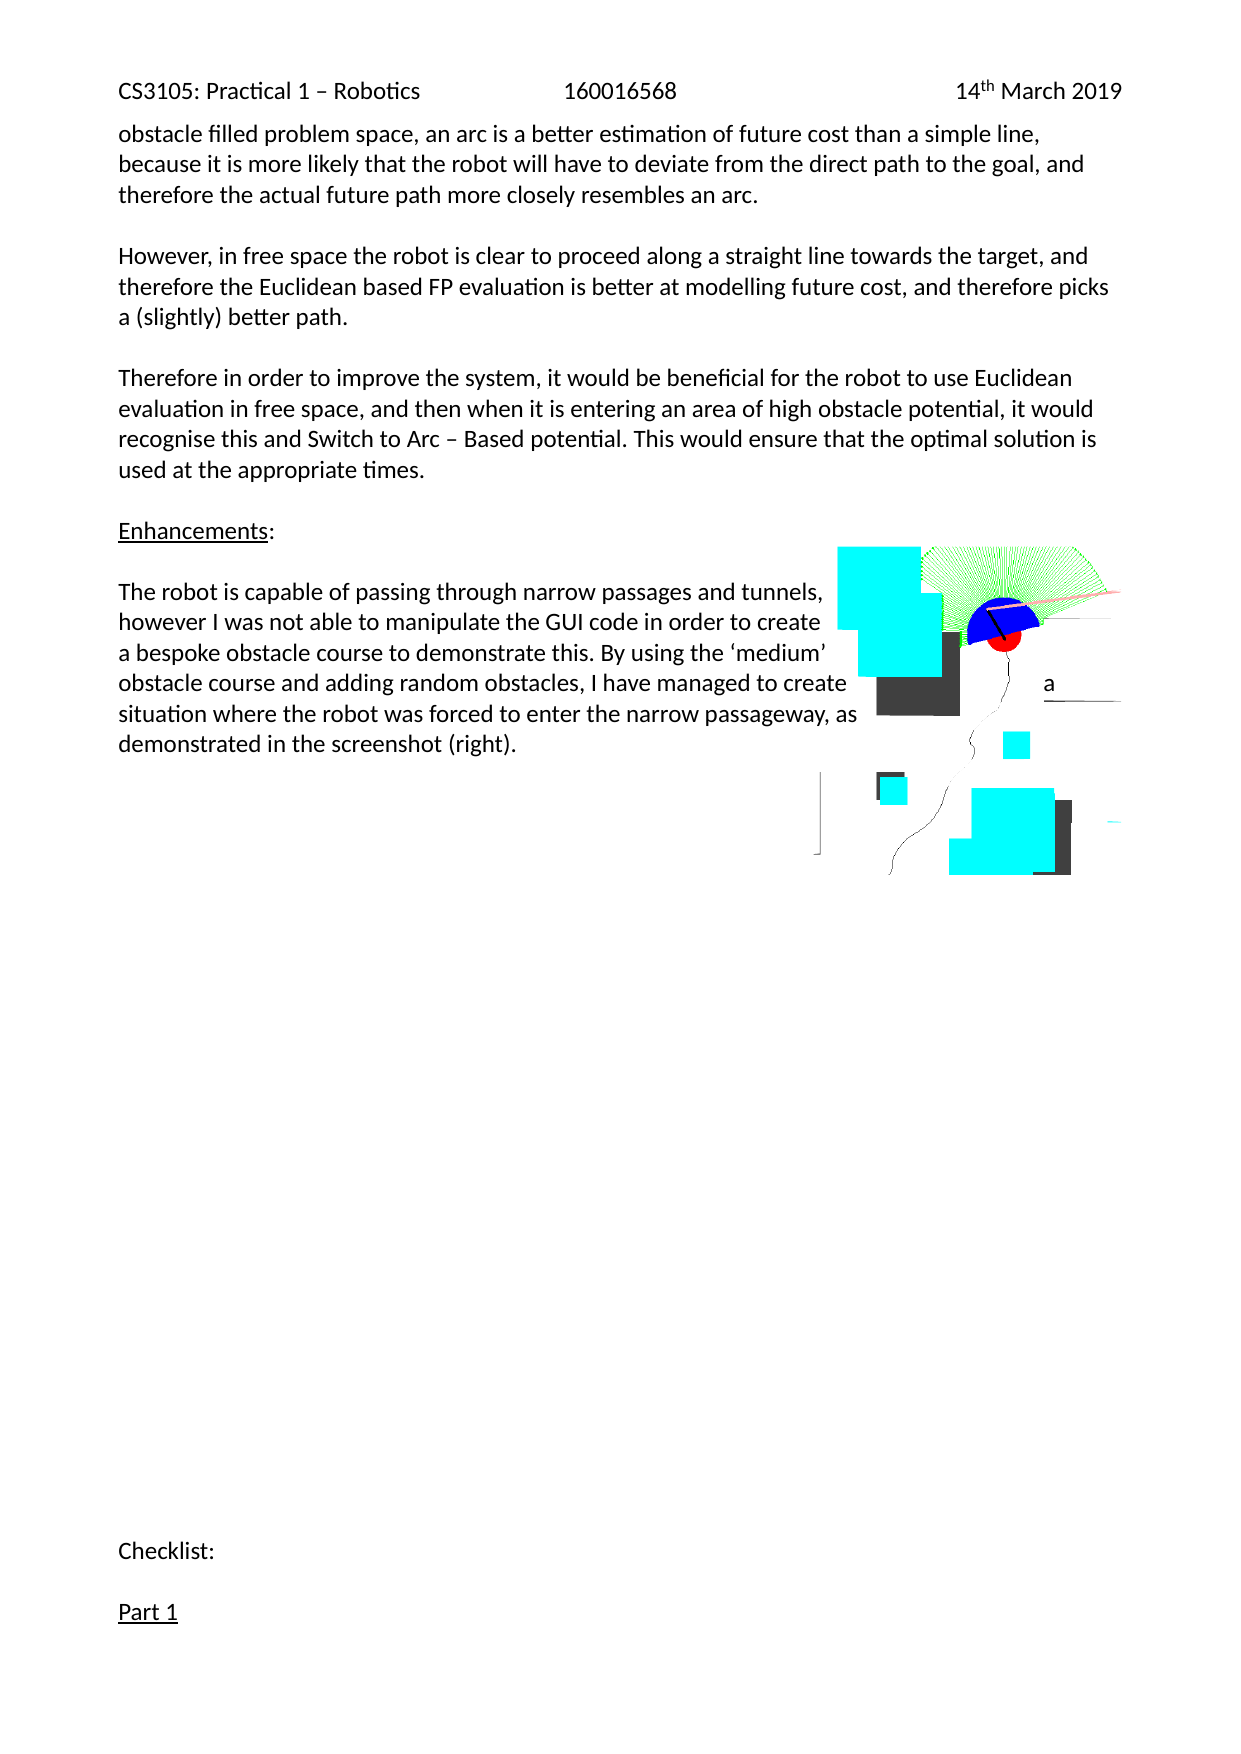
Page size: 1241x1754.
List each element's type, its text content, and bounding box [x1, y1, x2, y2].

text Checklist: [118, 1535, 1122, 1566]
text Therefore in order to improve the system, it would be beneficial for the robot to use Euclidean evaluation in free space, and then when it is entering an area of high obstacle potential, it would recognise this and Switch to Arc – Based potential. This would ensure that the optimal solution is used at the appropriate times. [118, 362, 1122, 484]
text The robot is capable of passing through narrow passages and tunnels, however I was not able to manipulate the GUI code in order to create a bespoke obstacle course to demonstrate this. By using the ‘medium’ obstacle course and adding random obstacles, I have managed to create a situation where the robot was forced to enter the narrow passageway, as demonstrated in the screenshot (right). [118, 576, 983, 759]
text However, in free space the robot is clear to proceed along a straight line towards the target, and therefore the Euclidean based FP evaluation is better at modelling future cost, and therefore picks a (slightly) better path. [118, 240, 1122, 332]
text Enhancements: [118, 515, 1122, 545]
text obstacle filled problem space, an arc is a better estimation of future cost than a simple line, because it is more likely that the robot will have to deviate from the direct path to the goal, and therefore the actual future path more closely resembles an arc. [118, 118, 1122, 210]
text The robot is capable of passing through narrow passages and tunnels, however I was not able to manipulate the GUI code in order to create a bespoke obstacle course to demonstrate this. By using the ‘medium’ obstacle course and adding random obstacles, I have managed to create a situation where the robot was forced to enter the narrow passageway, as demonstrated in the screenshot (right). [975, 702, 1122, 759]
text Part 1 [118, 1596, 1122, 1627]
